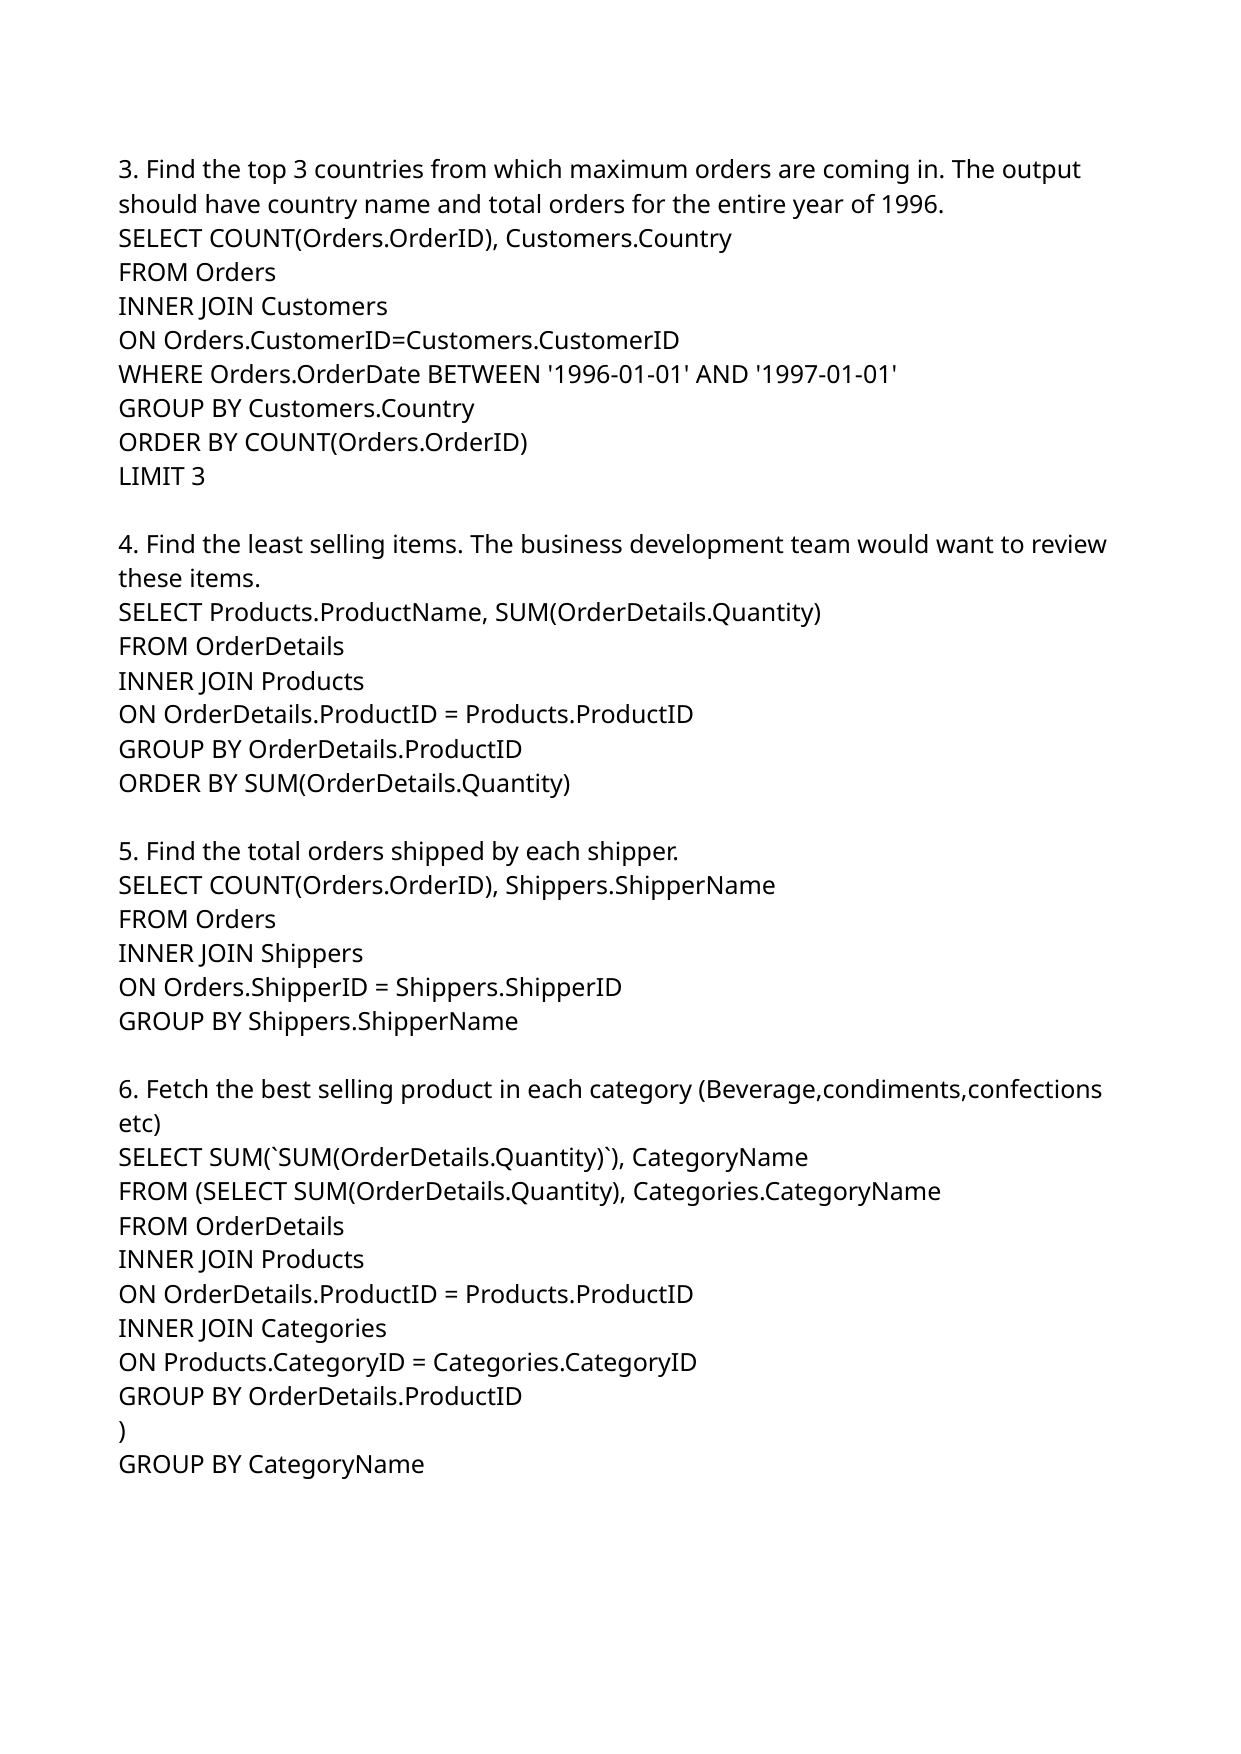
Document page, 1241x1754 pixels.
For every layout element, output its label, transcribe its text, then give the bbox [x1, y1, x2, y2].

text 4. Find the least selling items. The business development team would want to review these items. [118, 527, 1122, 595]
text SELECT COUNT(Orders.OrderID), Shippers.ShipperName [118, 867, 1122, 902]
text INNER JOIN Customers [118, 288, 1122, 322]
text FROM OrderDetails [118, 629, 1122, 663]
text ON Products.CategoryID = Categories.CategoryID [118, 1344, 1122, 1378]
text SELECT COUNT(Orders.OrderID), Customers.Country [118, 220, 1122, 254]
text 3. Find the top 3 countries from which maximum orders are coming in. The output should have country name and total orders for the entire year of 1996. [118, 152, 1122, 220]
text INNER JOIN Categories [118, 1310, 1122, 1344]
text FROM Orders [118, 902, 1122, 936]
text 5. Find the total orders shipped by each shipper. [118, 833, 1122, 867]
text GROUP BY OrderDetails.ProductID [118, 1378, 1122, 1412]
text GROUP BY Shippers.ShipperName [118, 1004, 1122, 1038]
text 6. Fetch the best selling product in each category (Beverage,condiments,confections etc) [118, 1072, 1122, 1140]
text ) [118, 1412, 1122, 1447]
text SELECT Products.ProductName, SUM(OrderDetails.Quantity) [118, 595, 1122, 629]
text LIMIT 3 [118, 459, 1122, 493]
text ON OrderDetails.ProductID = Products.ProductID [118, 697, 1122, 731]
text GROUP BY CategoryName [118, 1447, 1122, 1481]
text GROUP BY OrderDetails.ProductID [118, 731, 1122, 765]
text FROM (SELECT SUM(OrderDetails.Quantity), Categories.CategoryName [118, 1174, 1122, 1208]
text ON Orders.CustomerID=Customers.CustomerID [118, 322, 1122, 357]
text WHERE Orders.OrderDate BETWEEN '1996-01-01' AND '1997-01-01' [118, 357, 1122, 391]
text ON Orders.ShipperID = Shippers.ShipperID [118, 970, 1122, 1004]
text FROM Orders [118, 254, 1122, 288]
text ORDER BY COUNT(Orders.OrderID) [118, 425, 1122, 459]
text ORDER BY SUM(OrderDetails.Quantity) [118, 765, 1122, 799]
text ON OrderDetails.ProductID = Products.ProductID [118, 1276, 1122, 1310]
text INNER JOIN Shippers [118, 936, 1122, 970]
text SELECT SUM(`SUM(OrderDetails.Quantity)`), CategoryName [118, 1140, 1122, 1174]
text GROUP BY Customers.Country [118, 391, 1122, 425]
text INNER JOIN Products [118, 1242, 1122, 1276]
text FROM OrderDetails [118, 1208, 1122, 1242]
text INNER JOIN Products [118, 663, 1122, 697]
